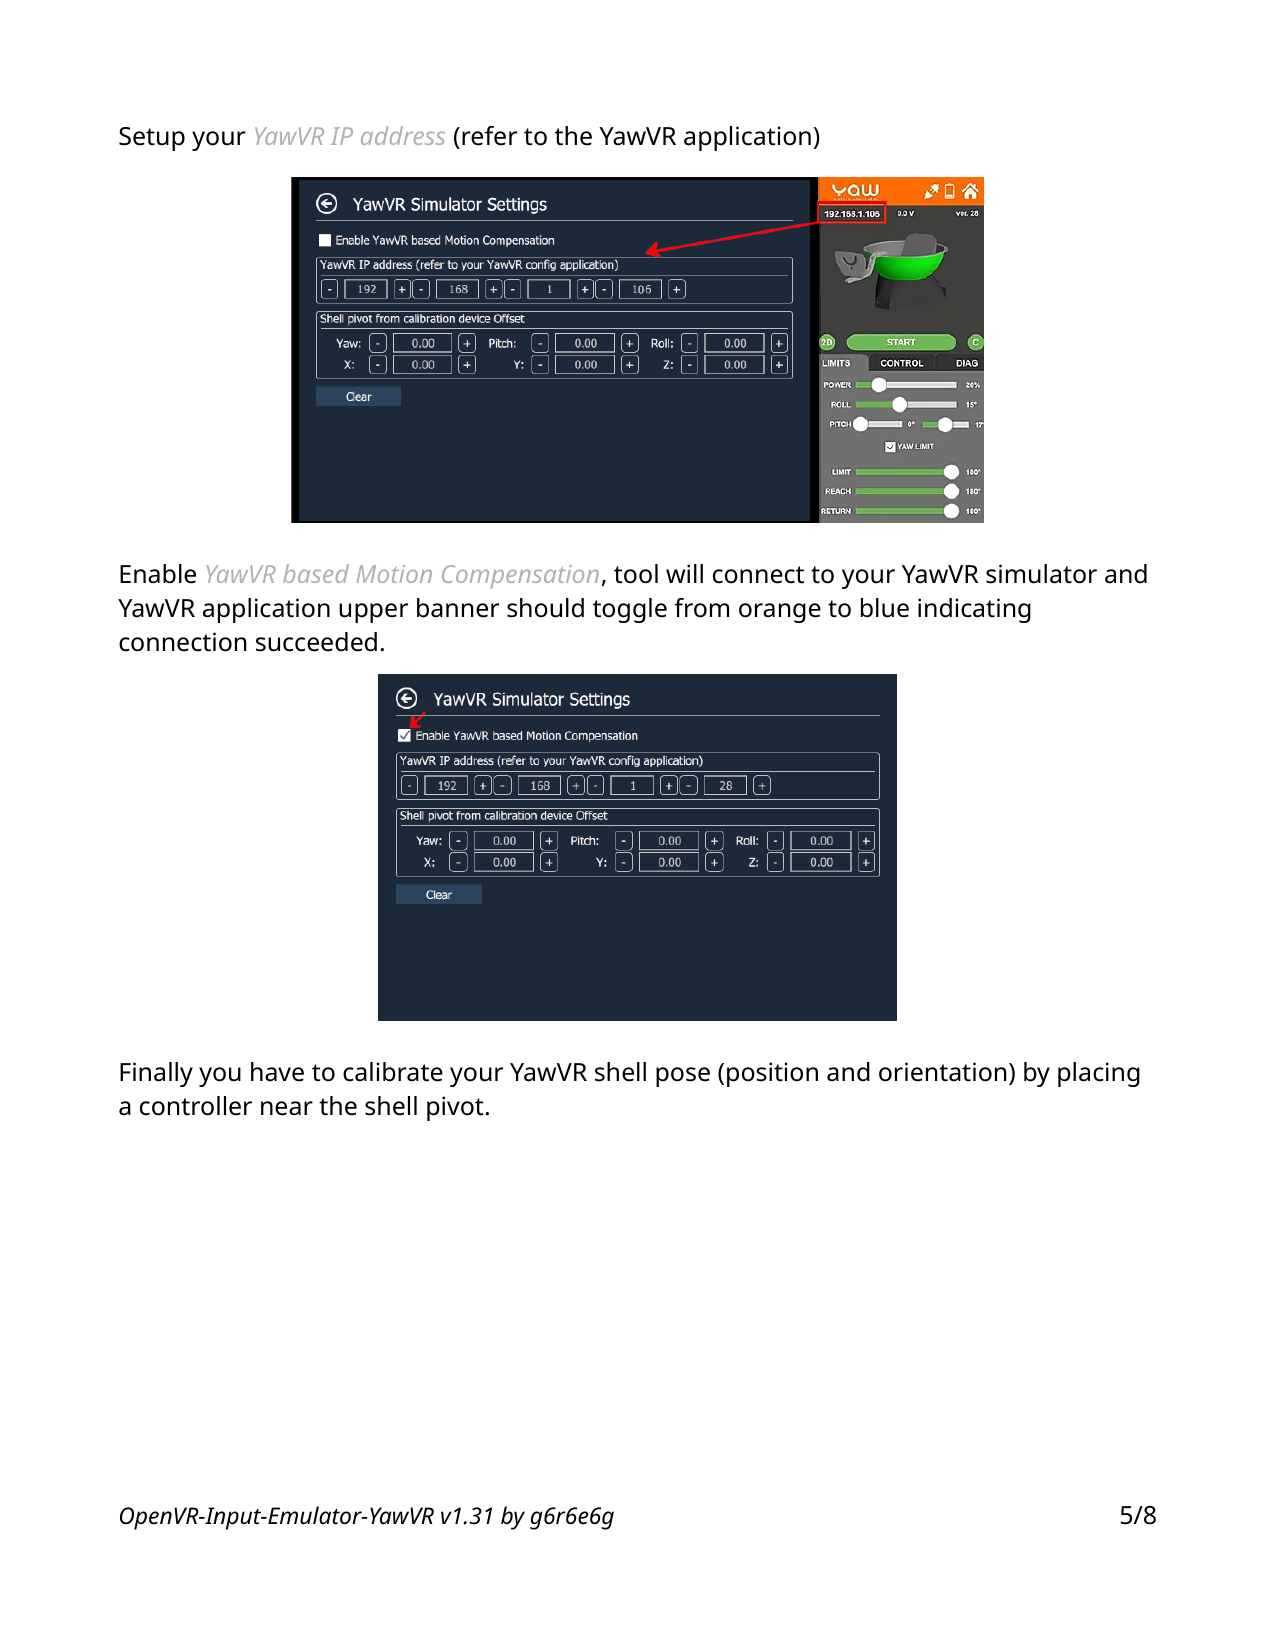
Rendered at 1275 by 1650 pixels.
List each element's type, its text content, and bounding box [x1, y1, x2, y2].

text Setup your YawVR IP address (refer to the YawVR application) [118, 118, 1157, 152]
text Finally you have to calibrate your YawVR shell pose (position and orientation) by placing a controller near the shell pivot. [118, 1054, 1157, 1122]
picture [378, 674, 897, 1021]
text Enable YawVR based Motion Compensation, tool will connect to your YawVR simulator and YawVR application upper banner should toggle from orange to blue indicating connection succeeded. [118, 557, 1157, 659]
picture [291, 177, 984, 523]
